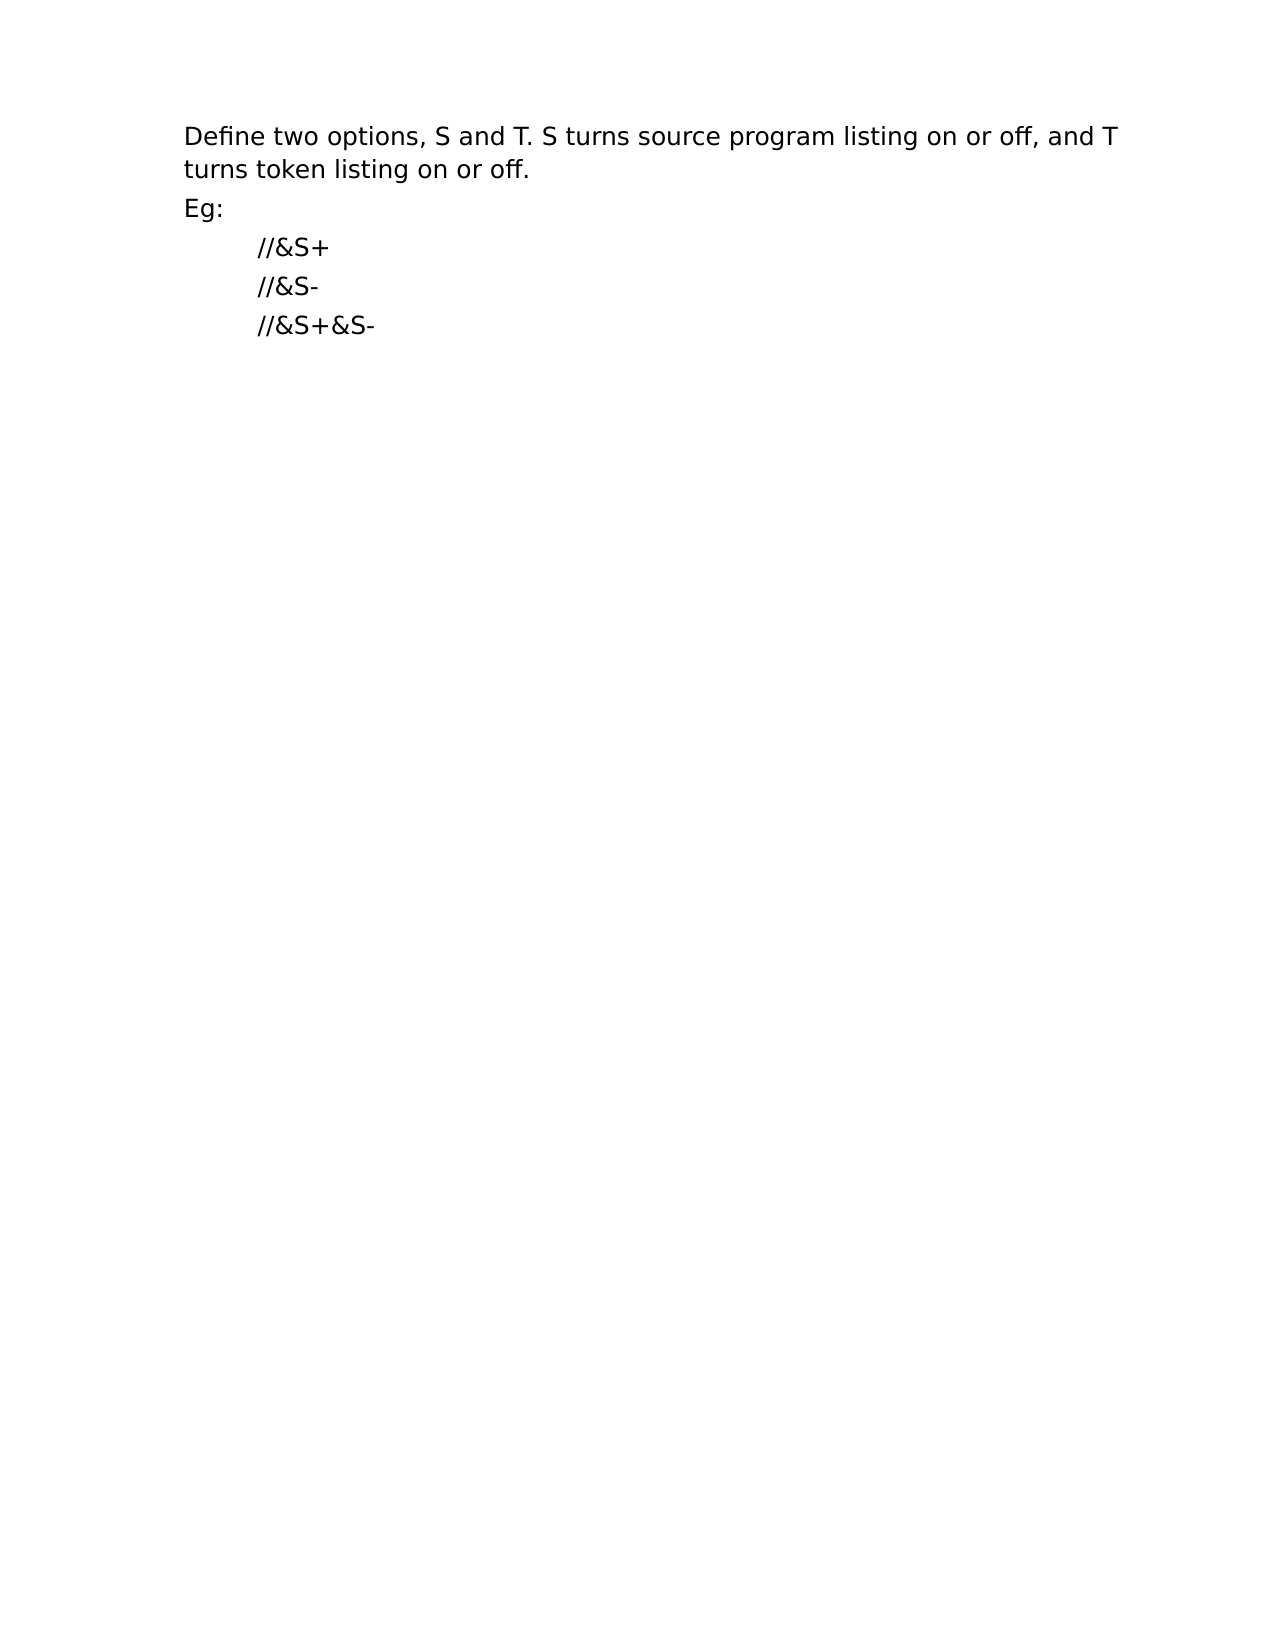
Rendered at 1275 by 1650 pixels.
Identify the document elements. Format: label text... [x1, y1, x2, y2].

text //&S+ [184, 229, 1157, 262]
text //&S- [184, 268, 1157, 301]
text //&S+&S- [184, 307, 1157, 340]
text Define two options, S and T. S turns source program listing on or off, and T turns token listing on or off. [184, 118, 1157, 184]
text Eg: [184, 190, 1157, 223]
